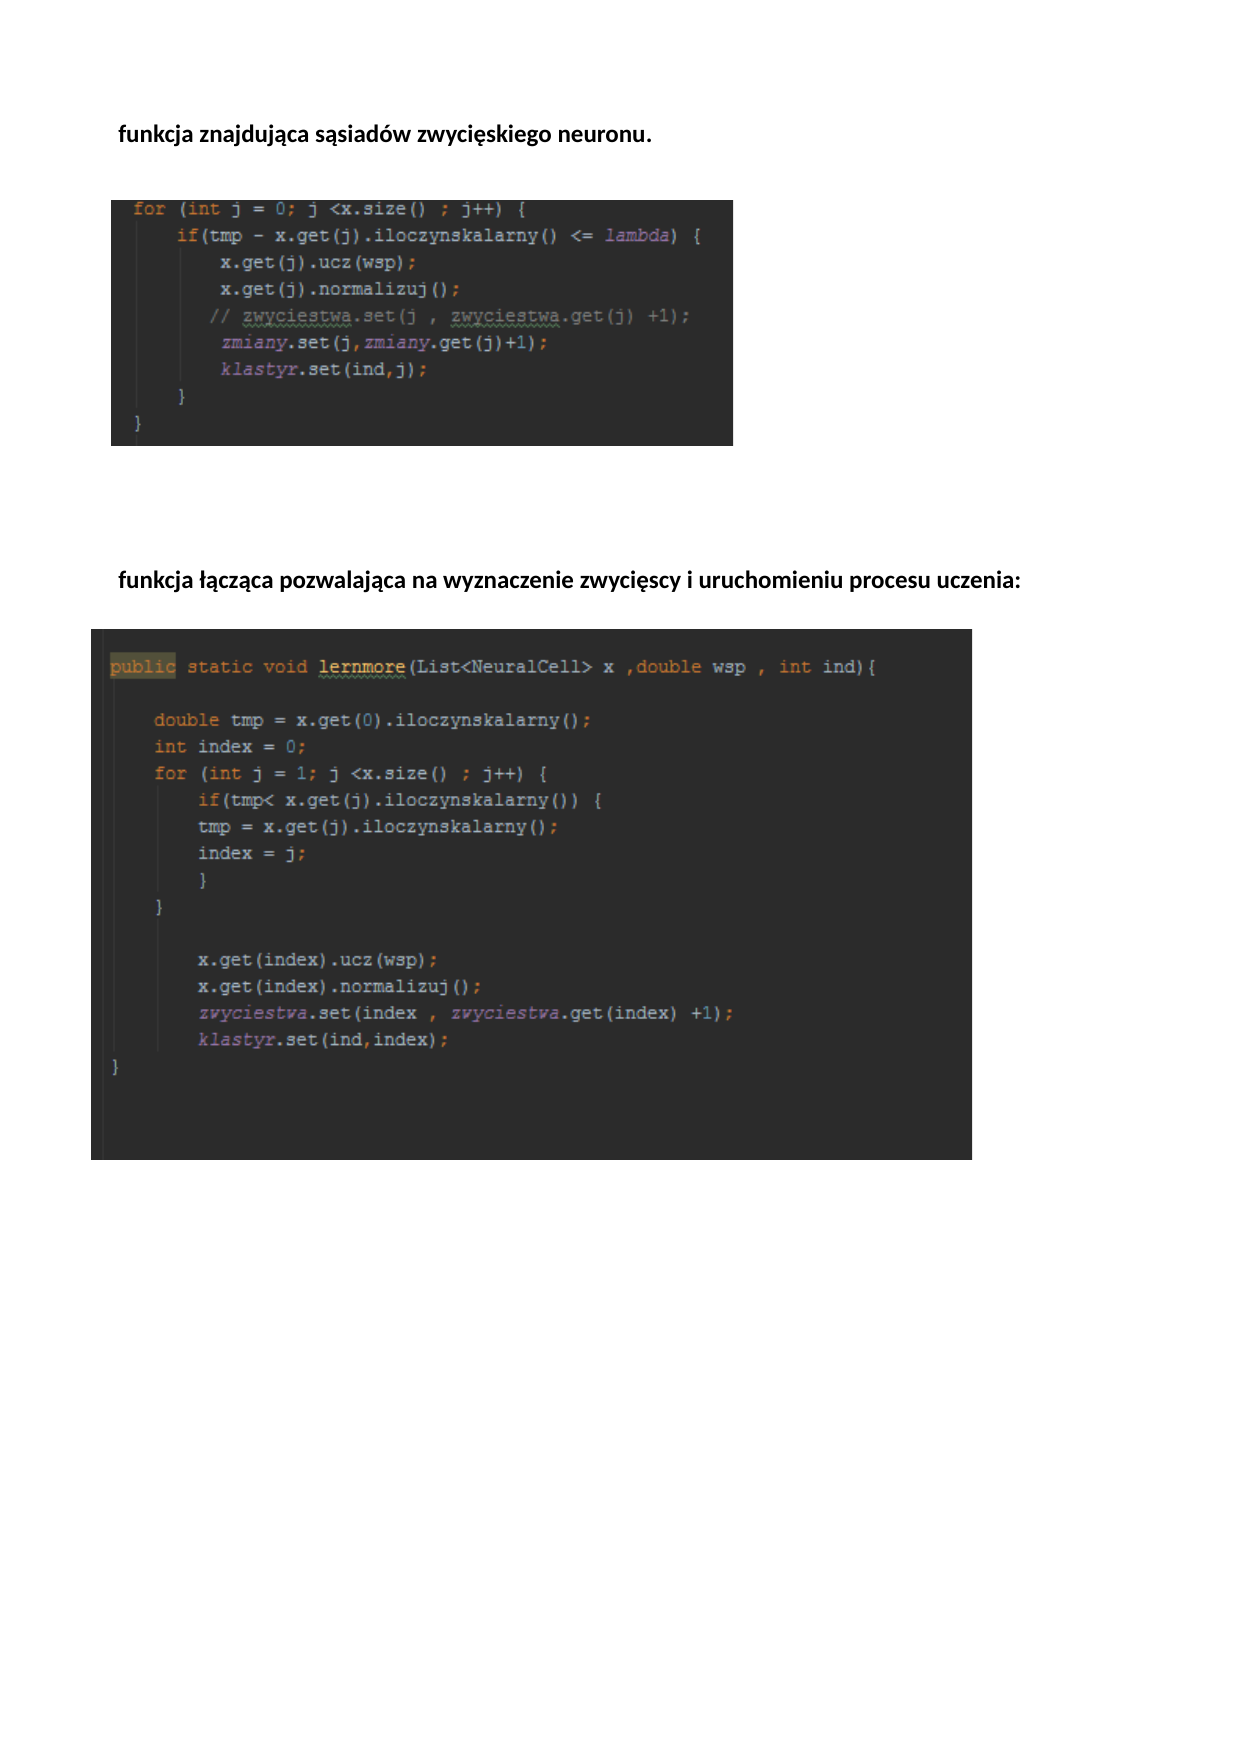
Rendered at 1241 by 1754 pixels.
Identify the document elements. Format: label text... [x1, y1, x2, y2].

picture [91, 629, 973, 1160]
text funkcja znajdująca sąsiadów zwycięskiego neuronu. [118, 118, 1122, 149]
text funkcja łącząca pozwalająca na wyznaczenie zwycięscy i uruchomieniu procesu uczenia: [118, 564, 1122, 595]
picture [111, 200, 734, 446]
